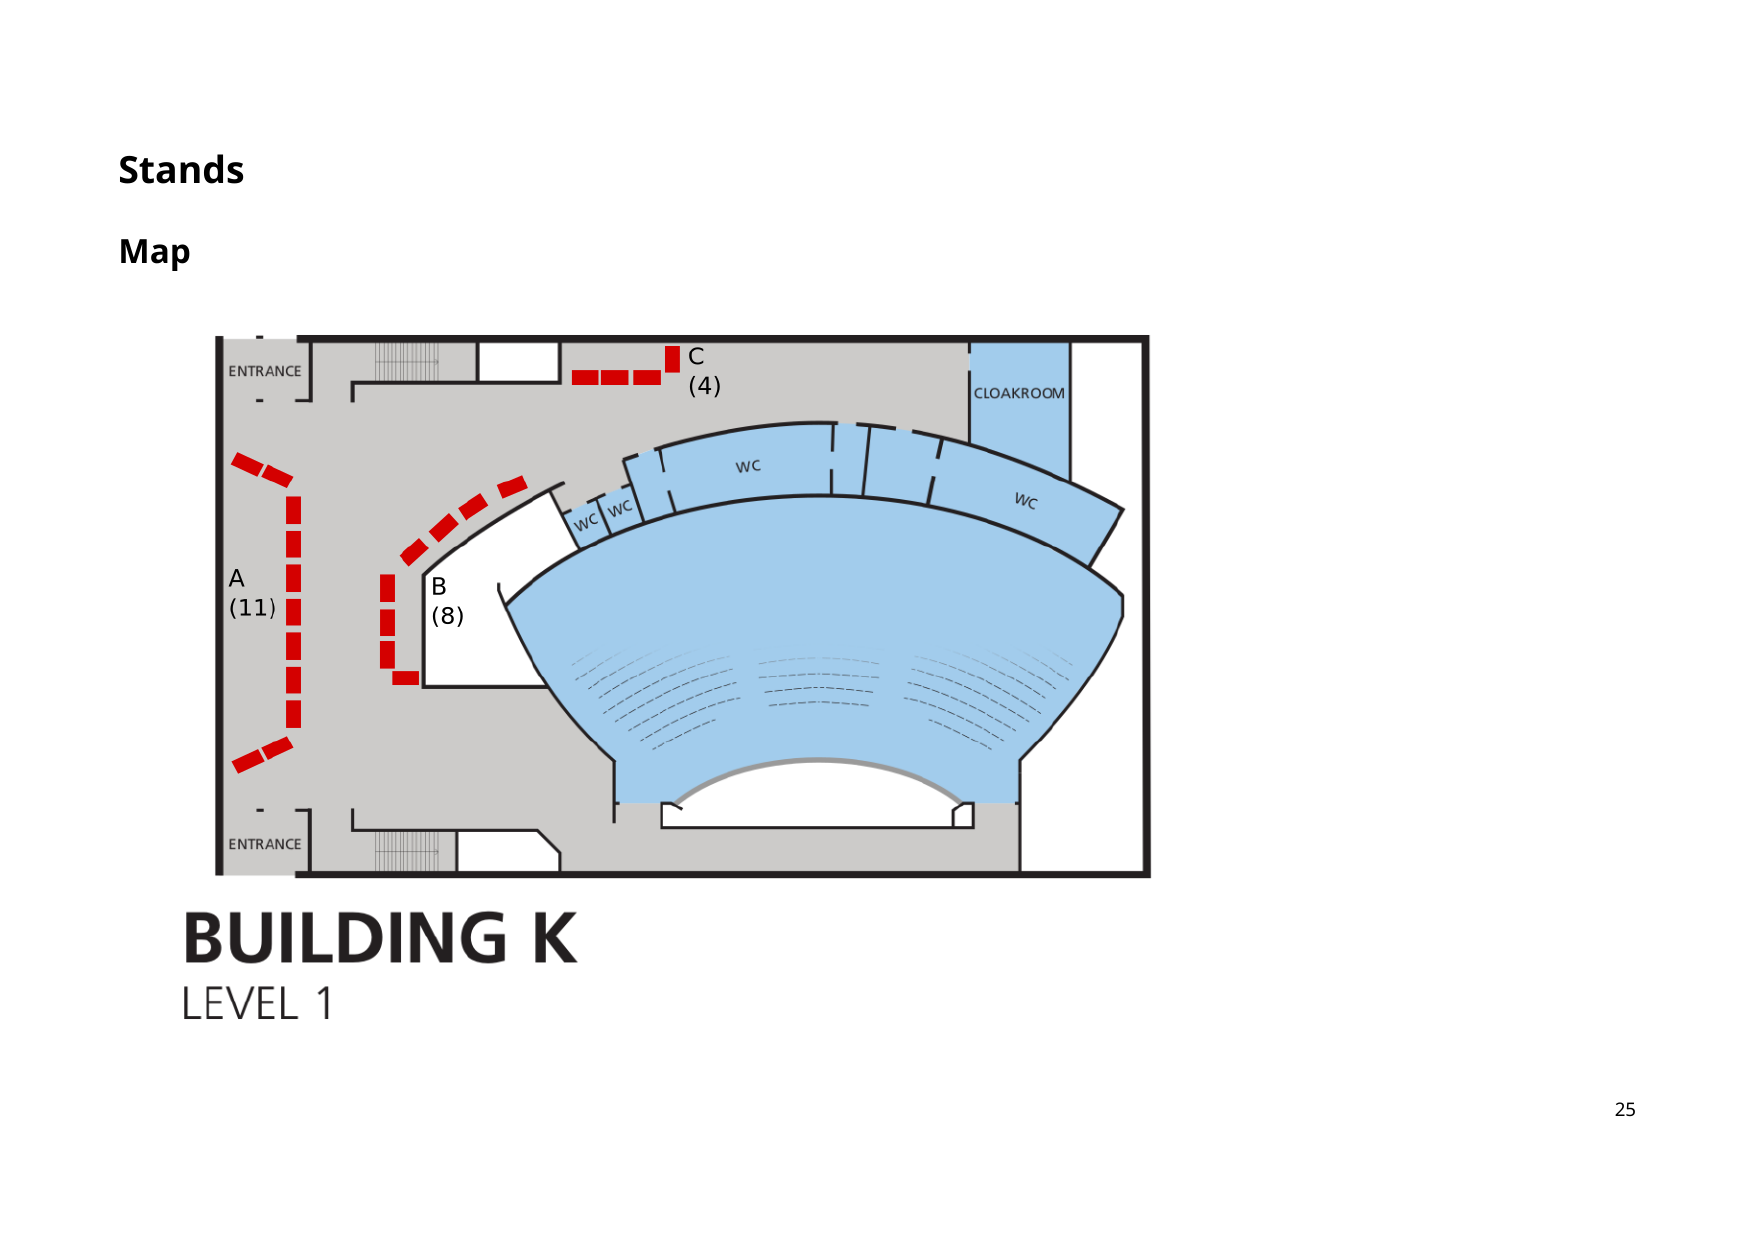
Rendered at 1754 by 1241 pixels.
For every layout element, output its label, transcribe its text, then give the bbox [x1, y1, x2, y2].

picture [143, 286, 1248, 1067]
subtitle Map [118, 227, 1636, 273]
subtitle Stands [118, 143, 1636, 194]
